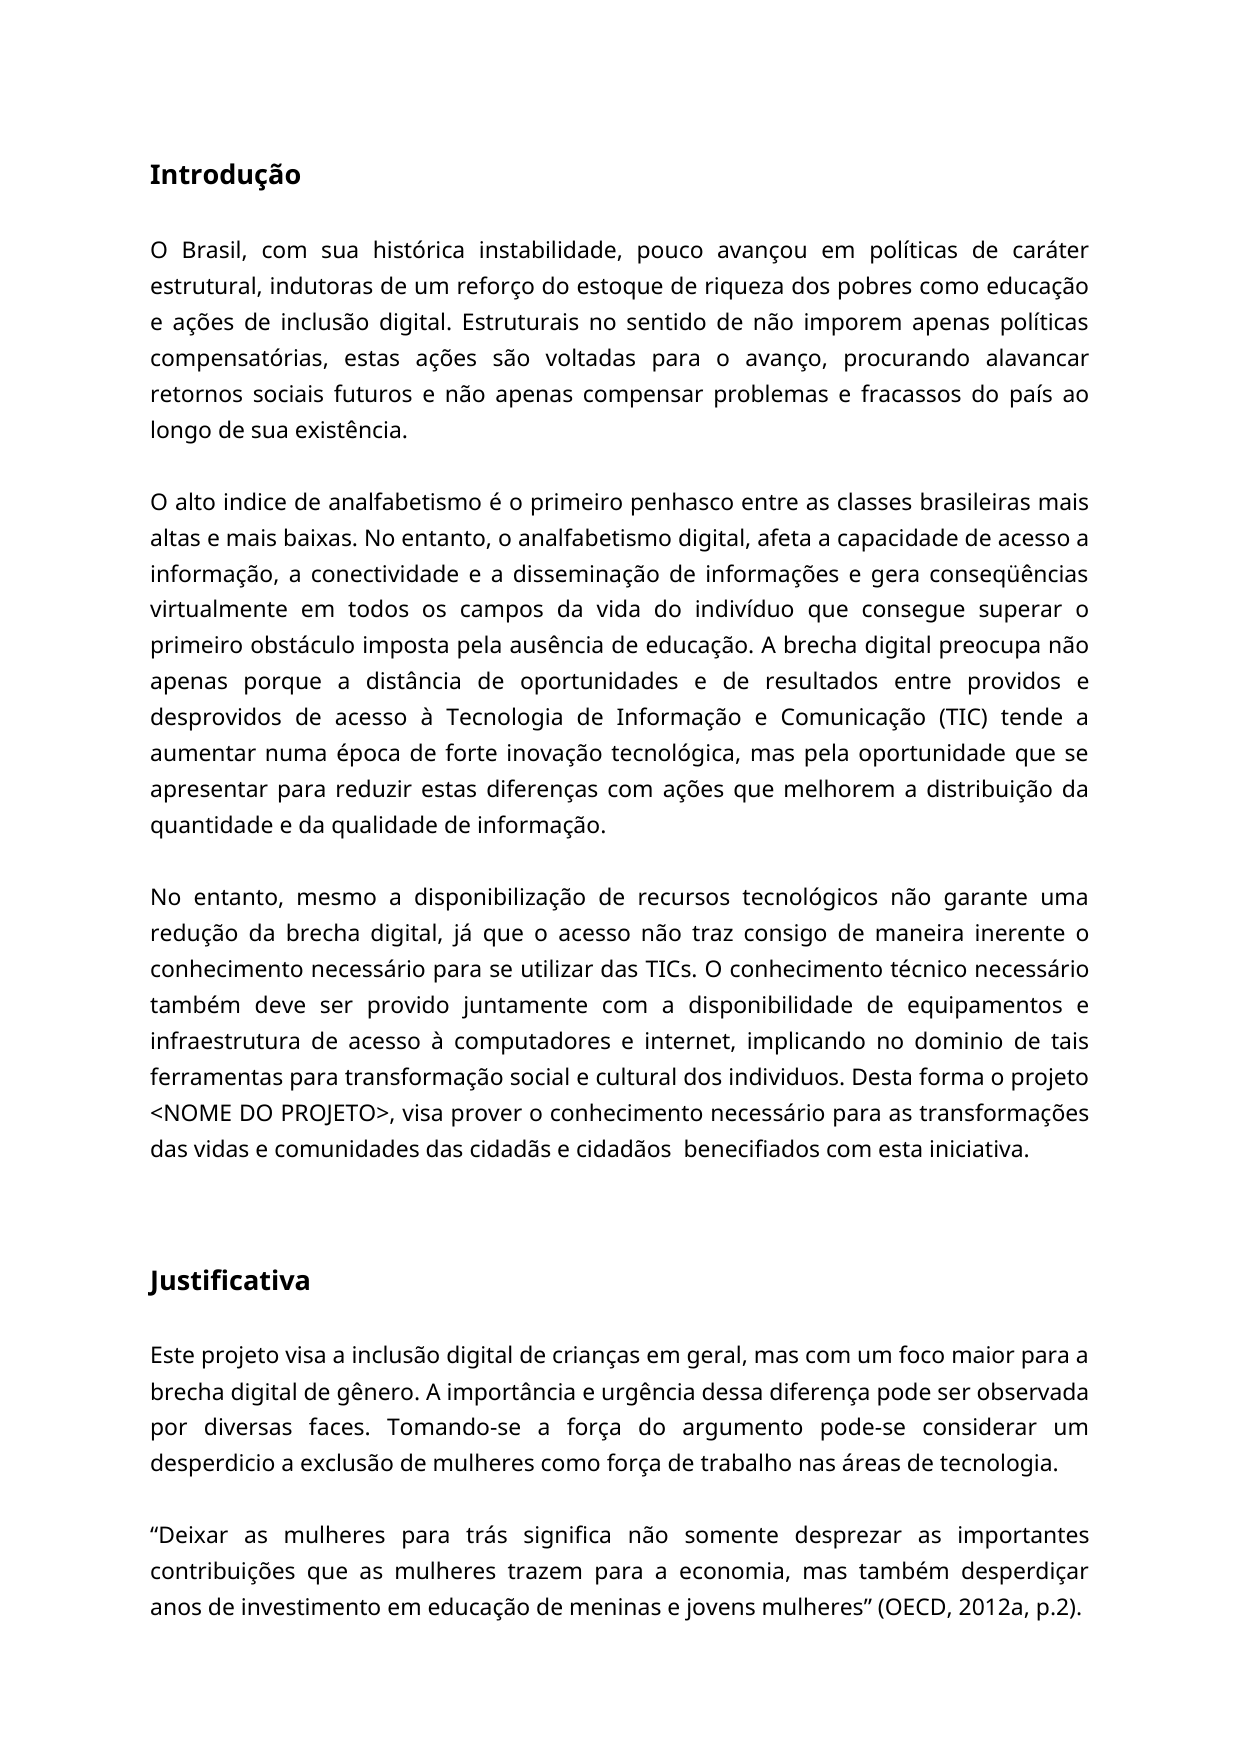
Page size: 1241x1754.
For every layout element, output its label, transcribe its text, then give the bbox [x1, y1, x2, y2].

text O alto indice de analfabetismo é o primeiro penhasco entre as classes brasileiras mais altas e mais baixas. No entanto, o analfabetismo digital, afeta a capacidade de acesso a informação, a conectividade e a disseminação de informações e gera conseqüências virtualmente em todos os campos da vida do indivíduo que consegue superar o primeiro obstáculo imposta pela ausência de educação. A brecha digital preocupa não apenas porque a distância de oportunidades e de resultados entre providos e desprovidos de acesso à Tecnologia de Informação e Comunicação (TIC) tende a aumentar numa época de forte inovação tecnológica, mas pela oportunidade que se apresentar para reduzir estas diferenças com ações que melhorem a distribuição da quantidade e da qualidade de informação. [150, 450, 1090, 840]
subtitle Introdução [150, 156, 1090, 193]
text No entanto, mesmo a disponibilização de recursos tecnológicos não garante uma redução da brecha digital, já que o acesso não traz consigo de maneira inerente o conhecimento necessário para se utilizar das TICs. O conhecimento técnico necessário também deve ser provido juntamente com a disponibilidade de equipamentos e infraestrutura de acesso à computadores e internet, implicando no dominio de tais ferramentas para transformação social e cultural dos individuos. Desta forma o projeto <NOME DO PROJETO>, visa prover o conhecimento necessário para as transformações das vidas e comunidades das cidadãs e cidadãos benecifiados com esta iniciativa. [150, 845, 1090, 1164]
text “Deixar as mulheres para trás significa não somente desprezar as importantes contribuições que as mulheres trazem para a economia, mas também desperdiçar anos de investimento em educação de meninas e jovens mulheres” (OECD, 2012a, p.2). [150, 1483, 1090, 1622]
text O Brasil, com sua histórica instabilidade, pouco avançou em políticas de caráter estrutural, indutoras de um reforço do estoque de riqueza dos pobres como educação e ações de inclusão digital. Estruturais no sentido de não imporem apenas políticas compensatórias, estas ações são voltadas para o avanço, procurando alavancar retornos sociais futuros e não apenas compensar problemas e fracassos do país ao longo de sua existência. [150, 234, 1090, 445]
text Este projeto visa a inclusão digital de crianças em geral, mas com um foco maior para a brecha digital de gênero. A importância e urgência dessa diferença pode ser observada por diversas faces. Tomando-se a força do argumento pode-se considerar um desperdicio a exclusão de mulheres como força de trabalho nas áreas de tecnologia. [150, 1339, 1090, 1478]
subtitle Justificativa [150, 1261, 1090, 1298]
